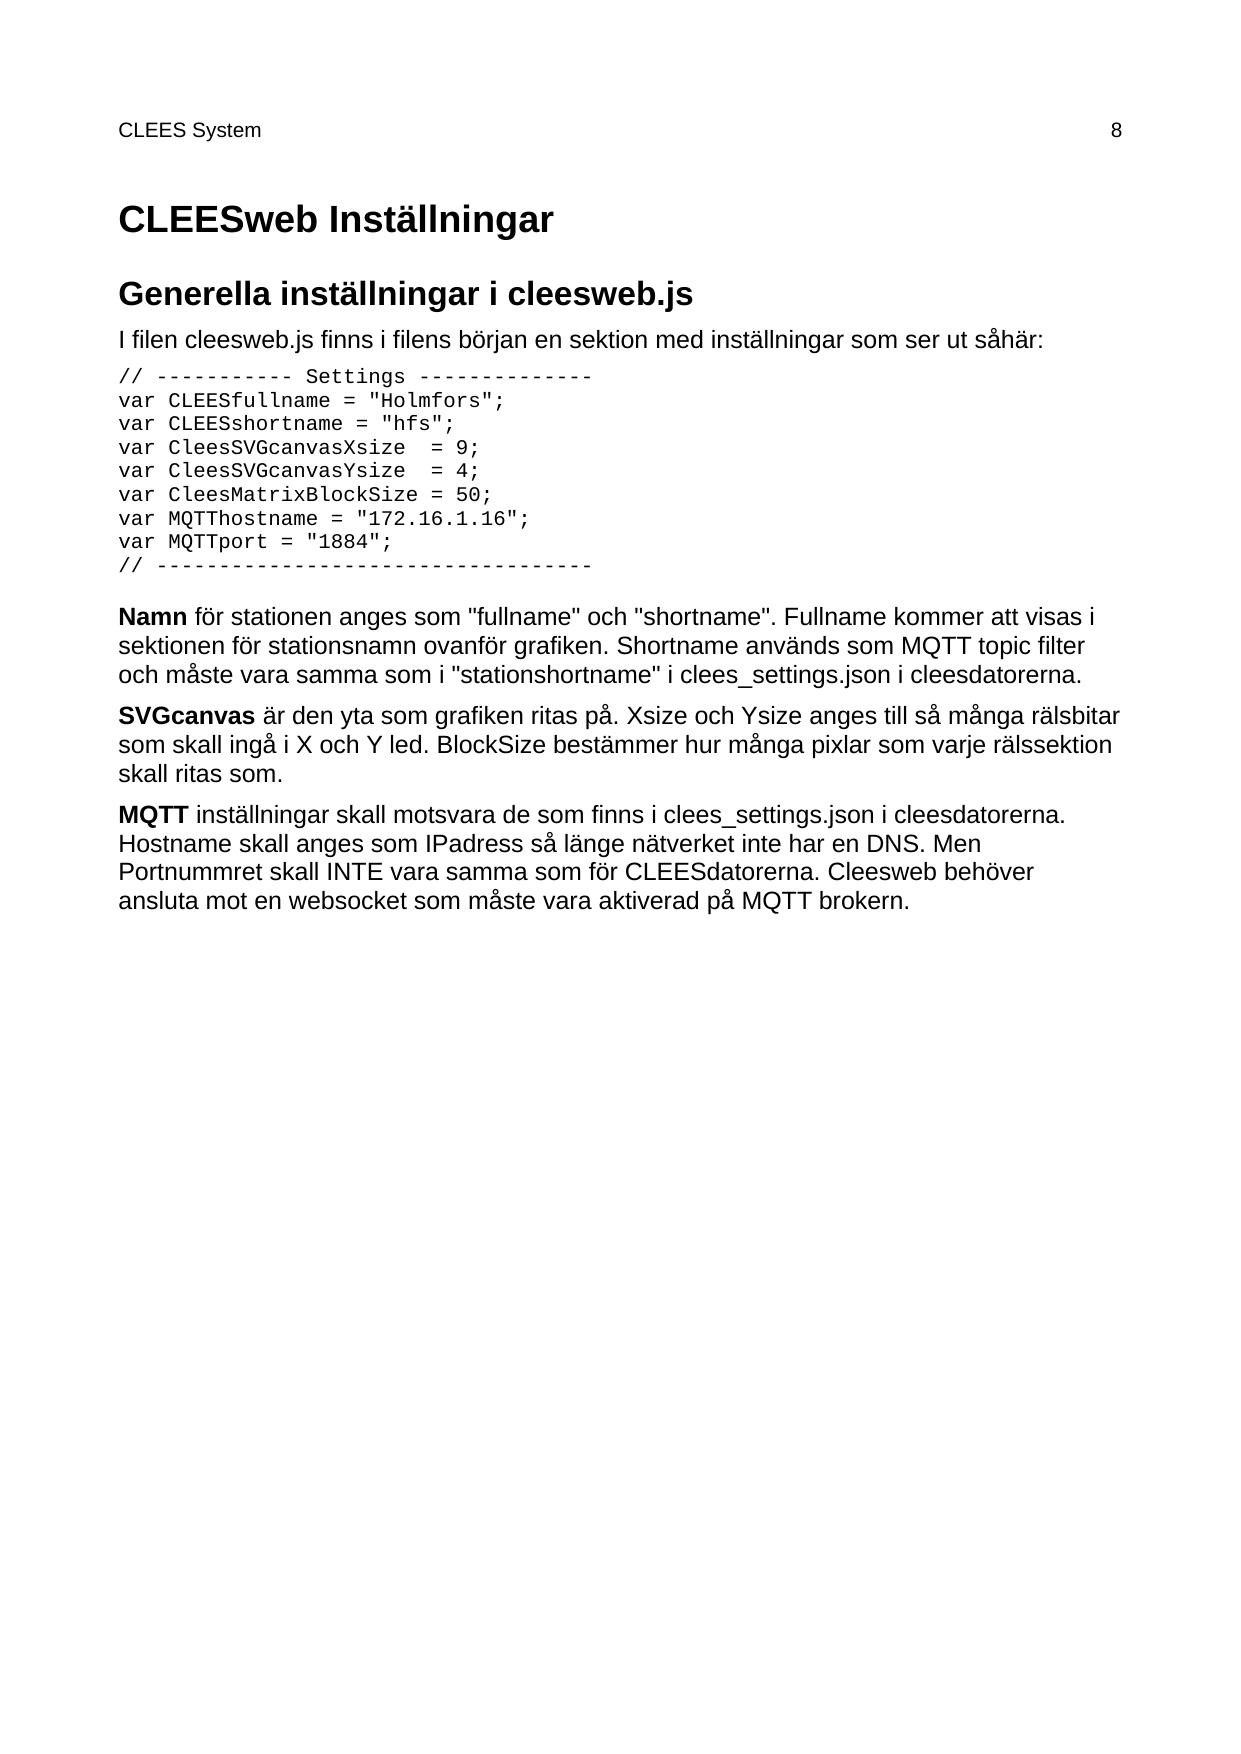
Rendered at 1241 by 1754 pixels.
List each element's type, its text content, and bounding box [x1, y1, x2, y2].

text var CleesSVGcanvasXsize = 9; [118, 437, 1122, 461]
text var MQTThostname = "172.16.1.16"; [118, 508, 1122, 531]
text MQTT inställningar skall motsvara de som finns i clees_settings.json i cleesdatorerna. Hostname skall anges som IPadress så länge nätverket inte har en DNS. Men Portnummret skall INTE vara samma som för CLEESdatorerna. Cleesweb behöver ansluta mot en websocket som måste vara aktiverad på MQTT brokern. [118, 800, 1122, 915]
text var CLEESfullname = "Holmfors"; [118, 389, 1122, 413]
text SVGcanvas är den yta som grafiken ritas på. Xsize och Ysize anges till så många rälsbitar som skall ingå i X och Y led. BlockSize bestämmer hur många pixlar som varje rälssektion skall ritas som. [118, 701, 1122, 787]
text // ----------- Settings -------------- [118, 366, 1122, 389]
subtitle CLEESweb Inställningar [118, 197, 1122, 240]
text var MQTTport = "1884"; [118, 531, 1122, 555]
text // ----------------------------------- [118, 555, 1122, 579]
subtitle Generella inställningar i cleesweb.js [118, 273, 1122, 312]
text Namn för stationen anges som "fullname" och "shortname". Fullname kommer att visas i sektionen för stationsnamn ovanför grafiken. Shortname används som MQTT topic filter och måste vara samma som i "stationshortname" i clees_settings.json i cleesdatorerna. [118, 602, 1122, 689]
text var CleesMatrixBlockSize = 50; [118, 484, 1122, 508]
text var CleesSVGcanvasYsize = 4; [118, 461, 1122, 484]
text I filen cleesweb.js finns i filens början en sektion med inställningar som ser ut såhär: [118, 325, 1122, 353]
text var CLEESshortname = "hfs"; [118, 413, 1122, 437]
